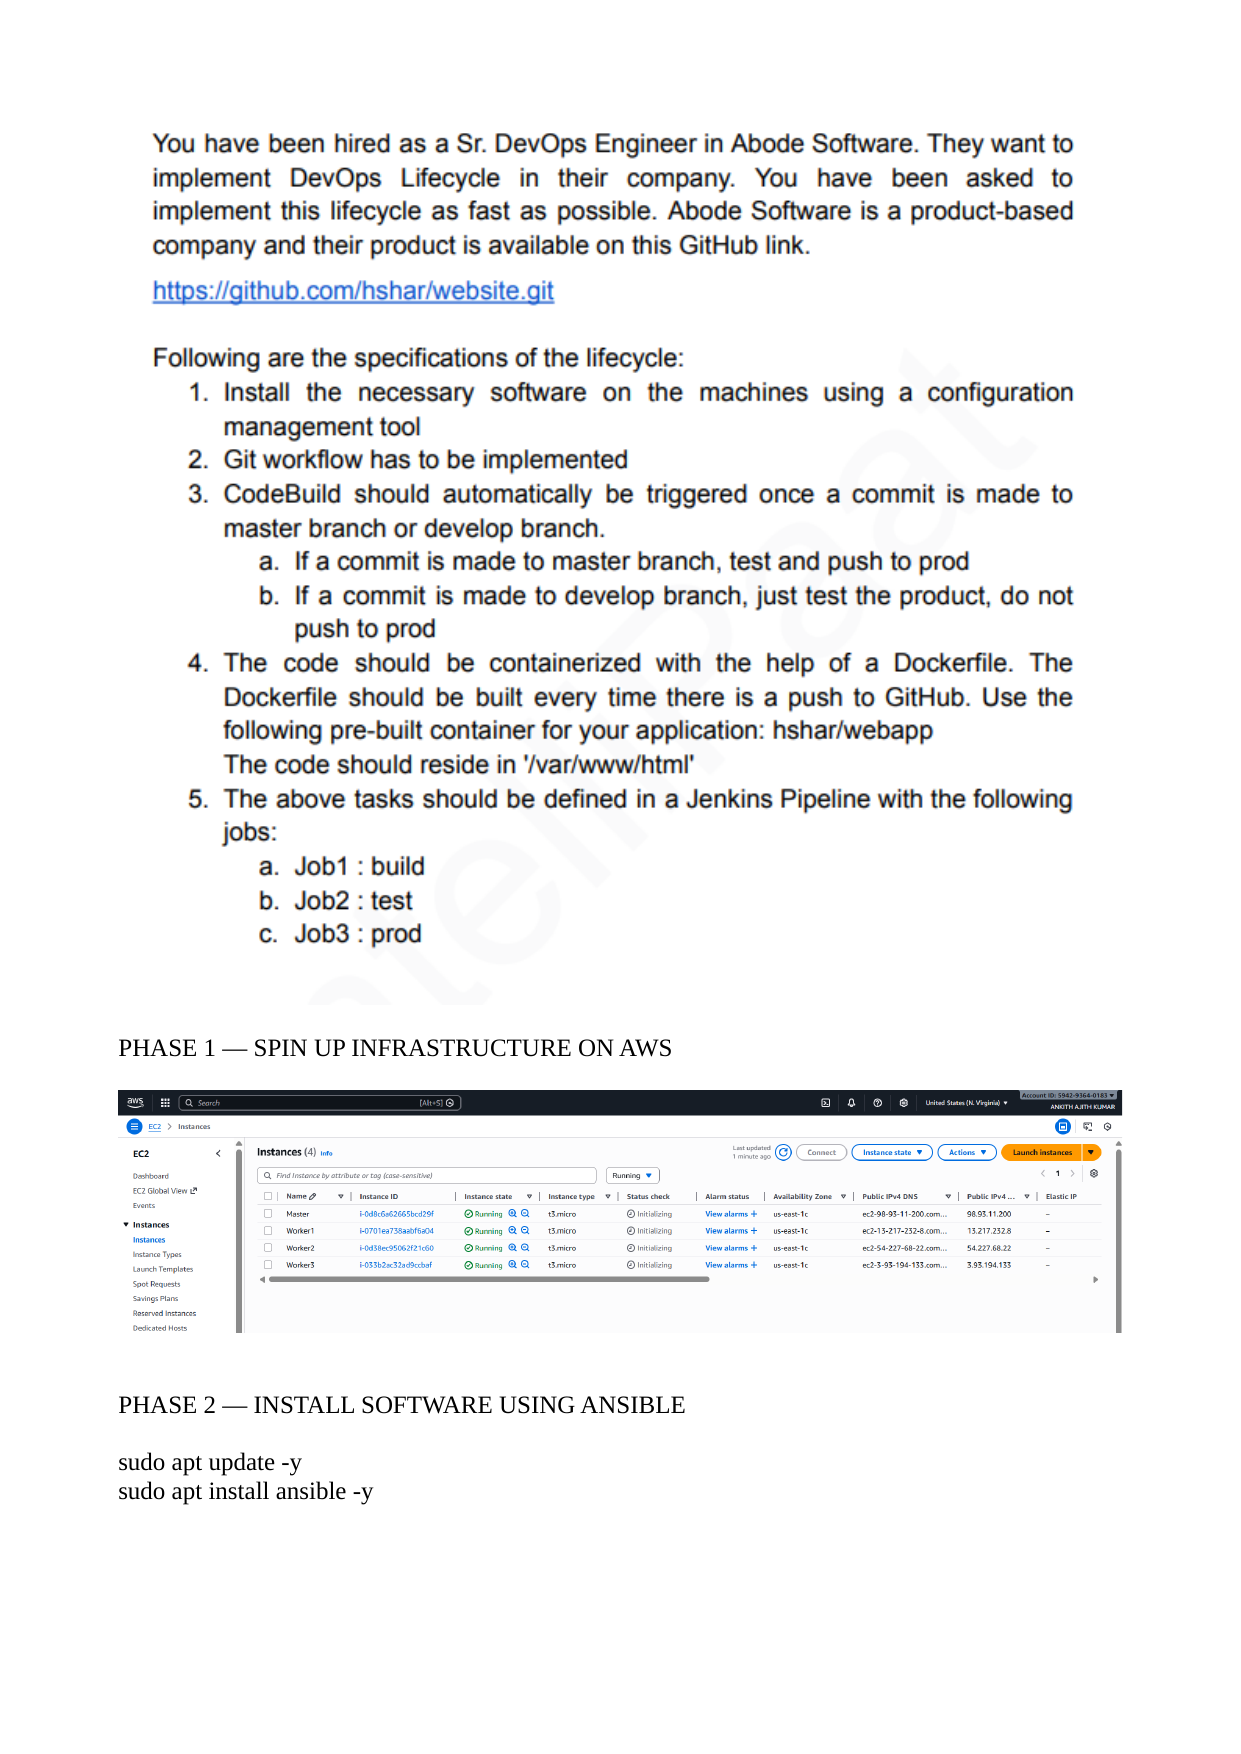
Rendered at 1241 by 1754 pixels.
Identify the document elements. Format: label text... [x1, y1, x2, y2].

text PHASE 2 — INSTALL SOFTWARE USING ANSIBLE [118, 1390, 1122, 1419]
text sudo apt update -y [118, 1447, 1122, 1476]
text PHASE 1 — SPIN UP INFRASTRUCTURE ON AWS [118, 1033, 1122, 1062]
picture [119, 118, 1121, 1005]
picture [118, 1090, 1123, 1333]
text sudo apt install ansible -y [118, 1476, 1122, 1505]
